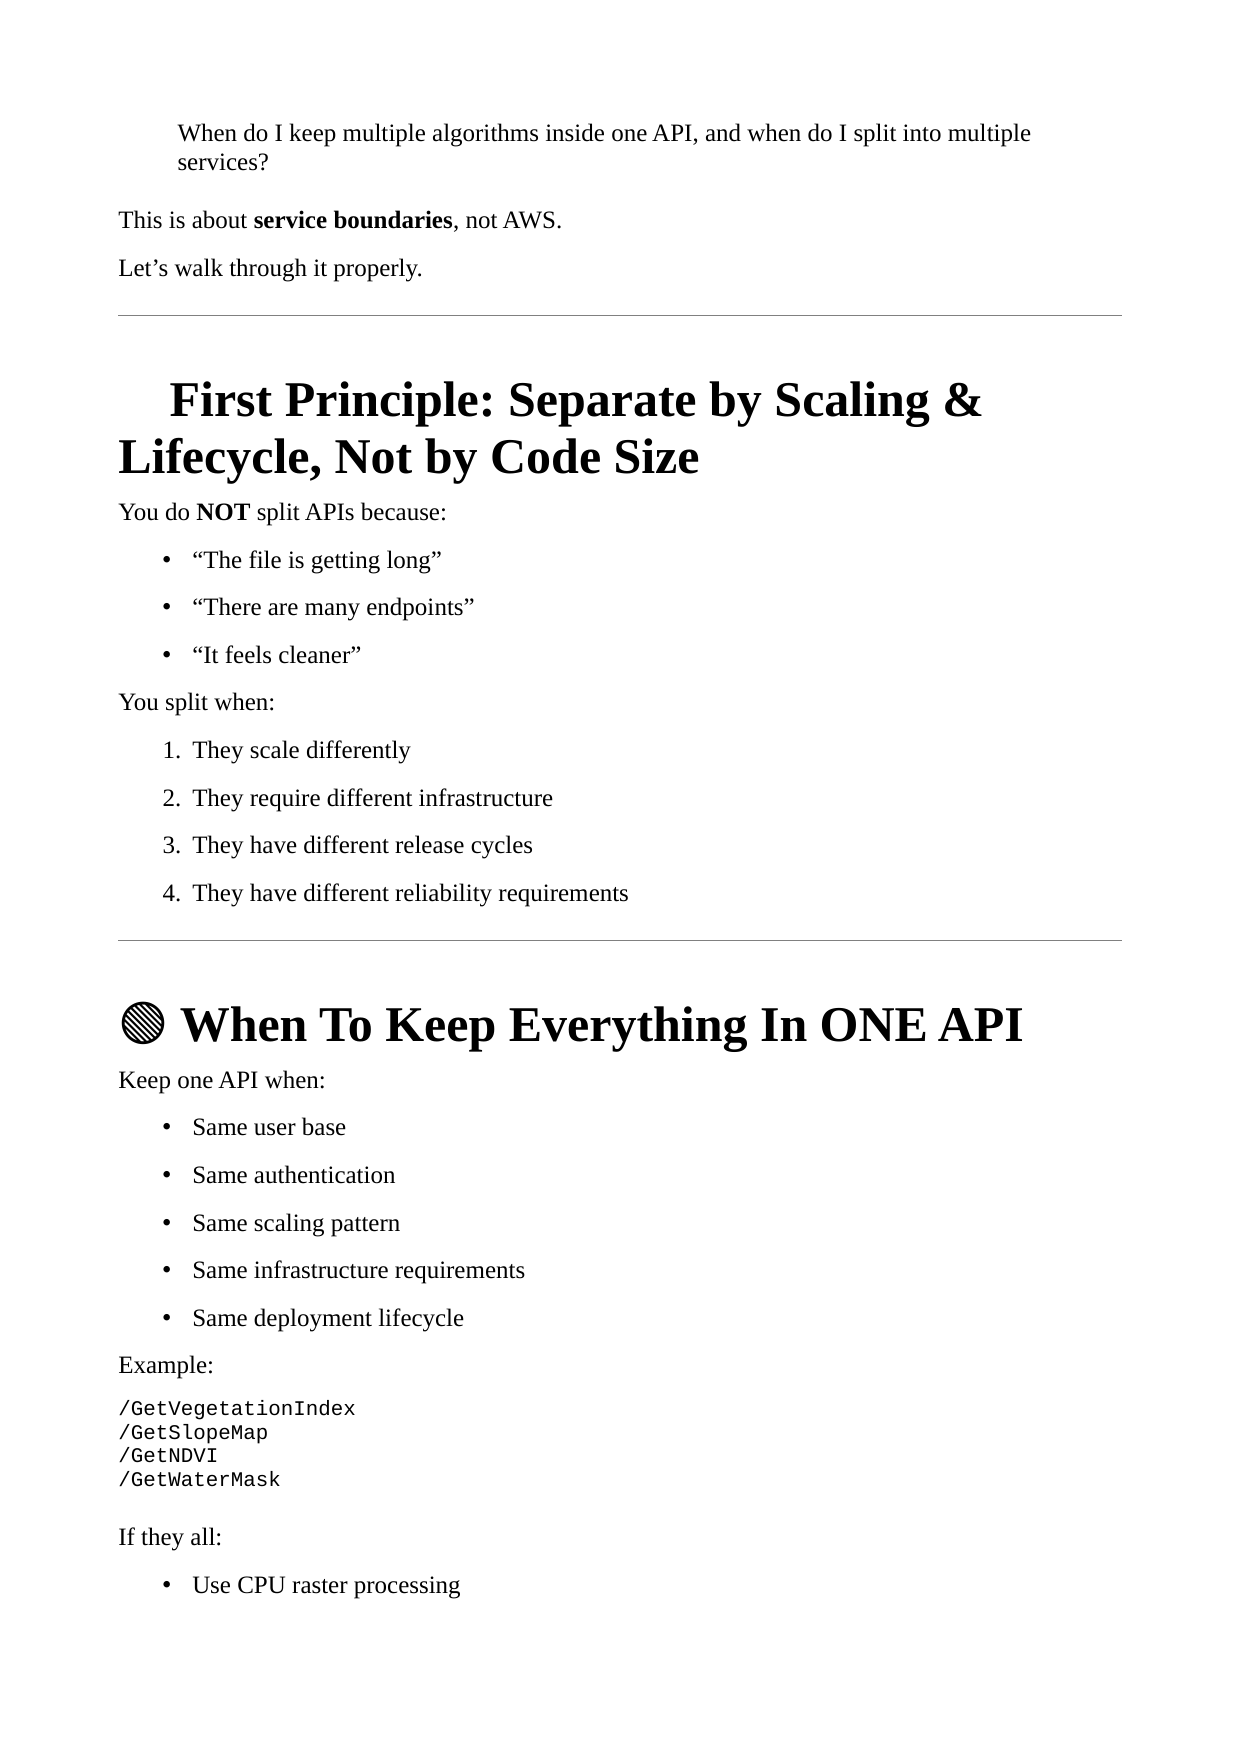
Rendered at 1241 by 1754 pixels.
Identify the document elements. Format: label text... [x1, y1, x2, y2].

text You split when: [118, 687, 1122, 716]
list Same deployment lifecycle [162, 1303, 1122, 1332]
text /GetSlopeMap [118, 1422, 1122, 1445]
list “It feels cleaner” [162, 640, 1122, 669]
text /GetVegetationIndex [118, 1398, 1122, 1422]
text Keep one API when: [118, 1065, 1122, 1093]
list Use CPU raster processing [162, 1570, 1122, 1598]
list Same user base [162, 1112, 1122, 1141]
text Let’s walk through it properly. [118, 253, 1122, 281]
subtitle 🧠 First Principle: Separate by Scaling & Lifecycle, Not by Code Size [118, 369, 1122, 484]
text /GetNDVI [118, 1445, 1122, 1469]
text Example: [118, 1350, 1122, 1379]
list They require different infrastructure [162, 783, 1122, 811]
text /GetWaterMask [118, 1469, 1122, 1493]
list They have different reliability requirements [162, 878, 1122, 907]
text If they all: [118, 1522, 1122, 1551]
list “The file is getting long” [162, 545, 1122, 573]
text You do NOT split APIs because: [118, 497, 1122, 526]
list “There are many endpoints” [162, 592, 1122, 621]
text This is about service boundaries, not AWS. [118, 205, 1122, 234]
subtitle 🟢 When To Keep Everything In ONE API [118, 995, 1122, 1052]
list They have different release cycles [162, 830, 1122, 859]
list Same infrastructure requirements [162, 1255, 1122, 1284]
list Same scaling pattern [162, 1208, 1122, 1236]
text When do I keep multiple algorithms inside one API, and when do I split into multiple services? [177, 118, 1063, 176]
list They scale differently [162, 735, 1122, 764]
list Same authentication [162, 1160, 1122, 1189]
